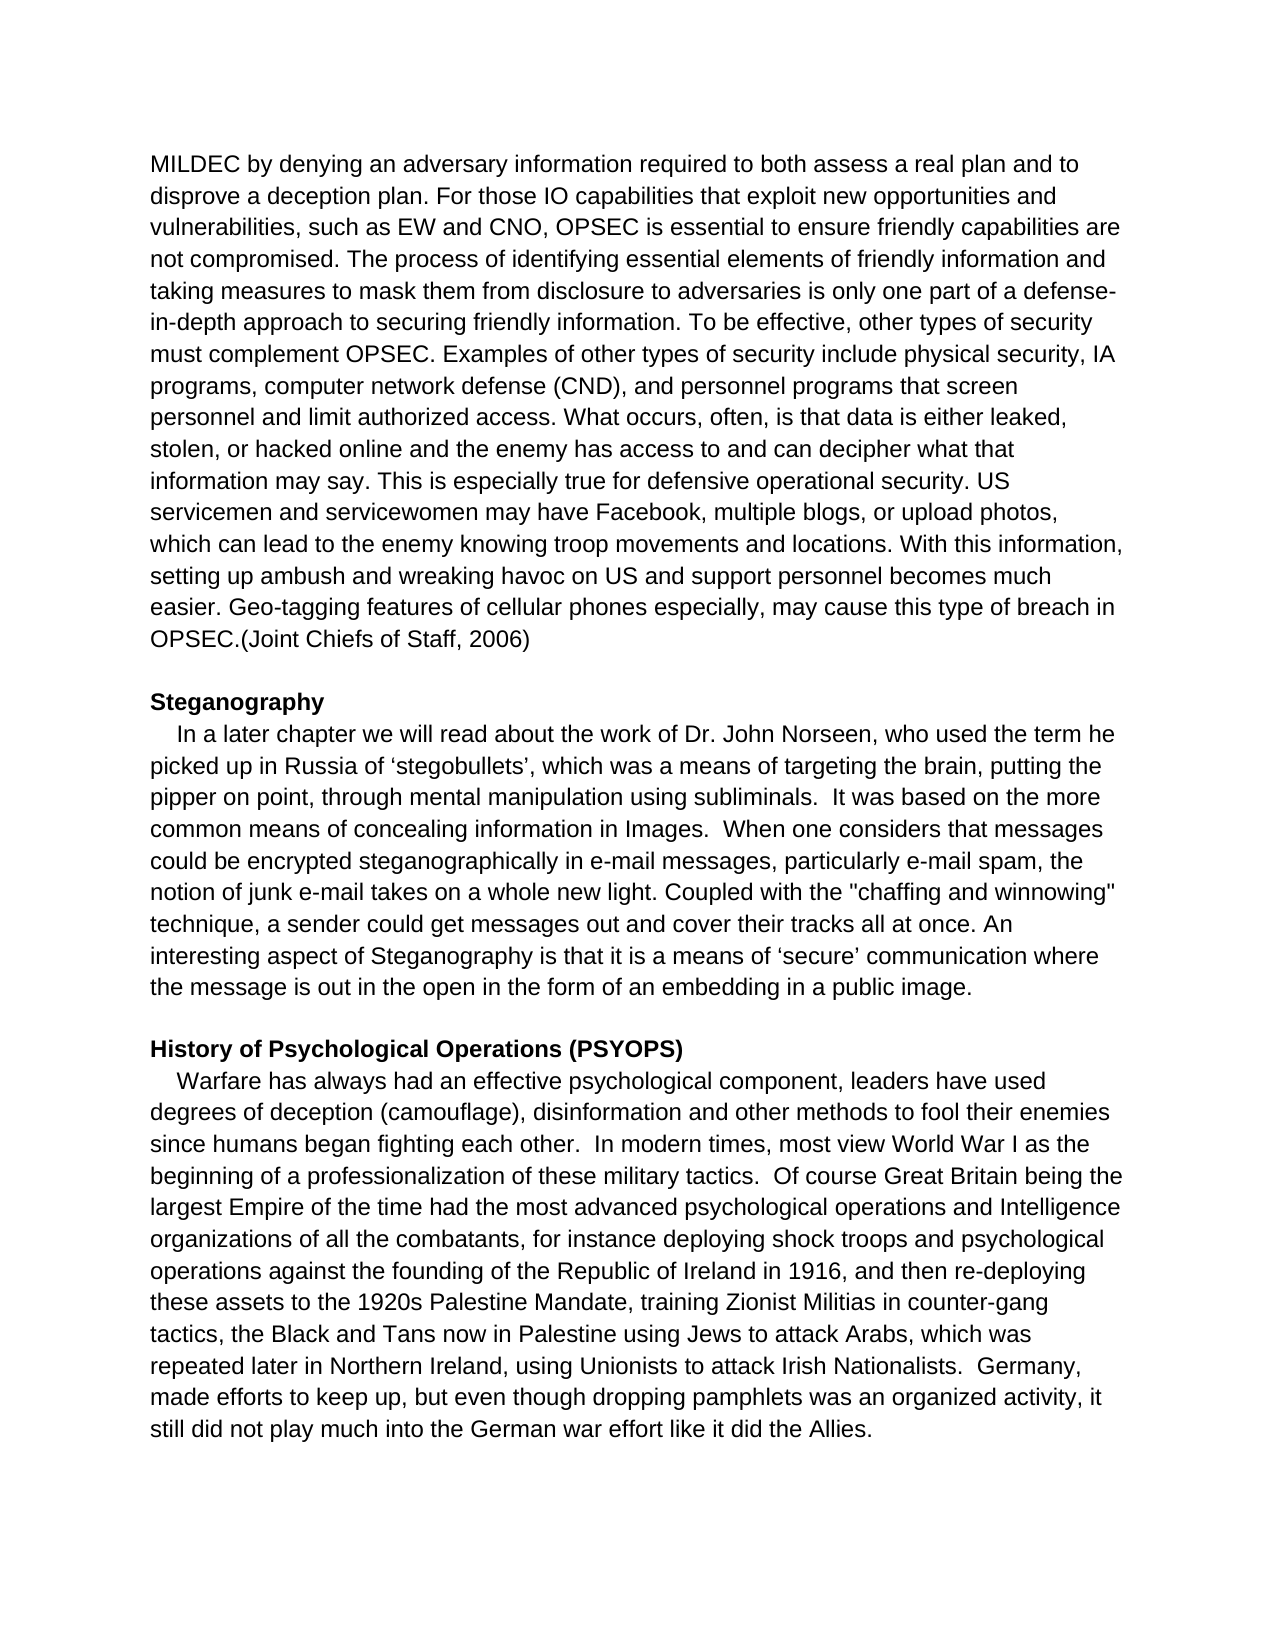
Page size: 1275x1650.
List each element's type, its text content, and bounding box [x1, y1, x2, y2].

text Warfare has always had an effective psychological component, leaders have used degrees of deception (camouflage), disinformation and other methods to fool their enemies since humans began fighting each other. In modern times, most view World War I as the beginning of a professionalization of these military tactics. Of course Great Britain being the largest Empire of the time had the most advanced psychological operations and Intelligence organizations of all the combatants, for instance deploying shock troops and psychological operations against the founding of the Republic of Ireland in 1916, and then re-deploying these assets to the 1920s Palestine Mandate, training Zionist Militias in counter-gang tactics, the Black and Tans now in Palestine using Jews to attack Arabs, which was repeated later in Northern Ireland, using Unionists to attack Irish Nationalists. Germany, made efforts to keep up, but even though dropping pamphlets was an organized activity, it still did not play much into the German war effort like it did the Allies. [150, 1067, 1125, 1443]
text MILDEC by denying an adversary information required to both assess a real plan and to disprove a deception plan. For those IO capabilities that exploit new opportunities and vulnerabilities, such as EW and CNO, OPSEC is essential to ensure friendly capabilities are not compromised. The process of identifying essential elements of friendly information and taking measures to mask them from disclosure to adversaries is only one part of a defense-in-depth approach to securing friendly information. To be effective, other types of security must complement OPSEC. Examples of other types of security include physical security, IA programs, computer network defense (CND), and personnel programs that screen personnel and limit authorized access. What occurs, often, is that data is either leaked, stolen, or hacked online and the enemy has access to and can decipher what that information may say. This is especially true for defensive operational security. US servicemen and servicewomen may have Facebook, multiple blogs, or upload photos, which can lead to the enemy knowing troop movements and locations. With this information, setting up ambush and wreaking havoc on US and support personnel becomes much easier. Geo-tagging features of cellular phones especially, may cause this type of breach in OPSEC.(Joint Chiefs of Staff, 2006) [150, 150, 1125, 653]
text History of Psychological Operations (PSYOPS) [150, 1035, 1125, 1063]
text Steganography In a later chapter we will read about the work of Dr. John Norseen, who used the term he picked up in Russia of ‘stegobullets’, which was a means of targeting the brain, putting the pipper on point, through mental manipulation using subliminals. It was based on the more common means of concealing information in Images. When one considers that messages could be encrypted steganographically in e-mail messages, particularly e-mail spam, the notion of junk e-mail takes on a whole new light. Coupled with the "chaffing and winnowing" technique, a sender could get messages out and cover their tracks all at once. An interesting aspect of Steganography is that it is a means of ‘secure’ communication where the message is out in the open in the form of an embedding in a public image. [150, 688, 1125, 1031]
